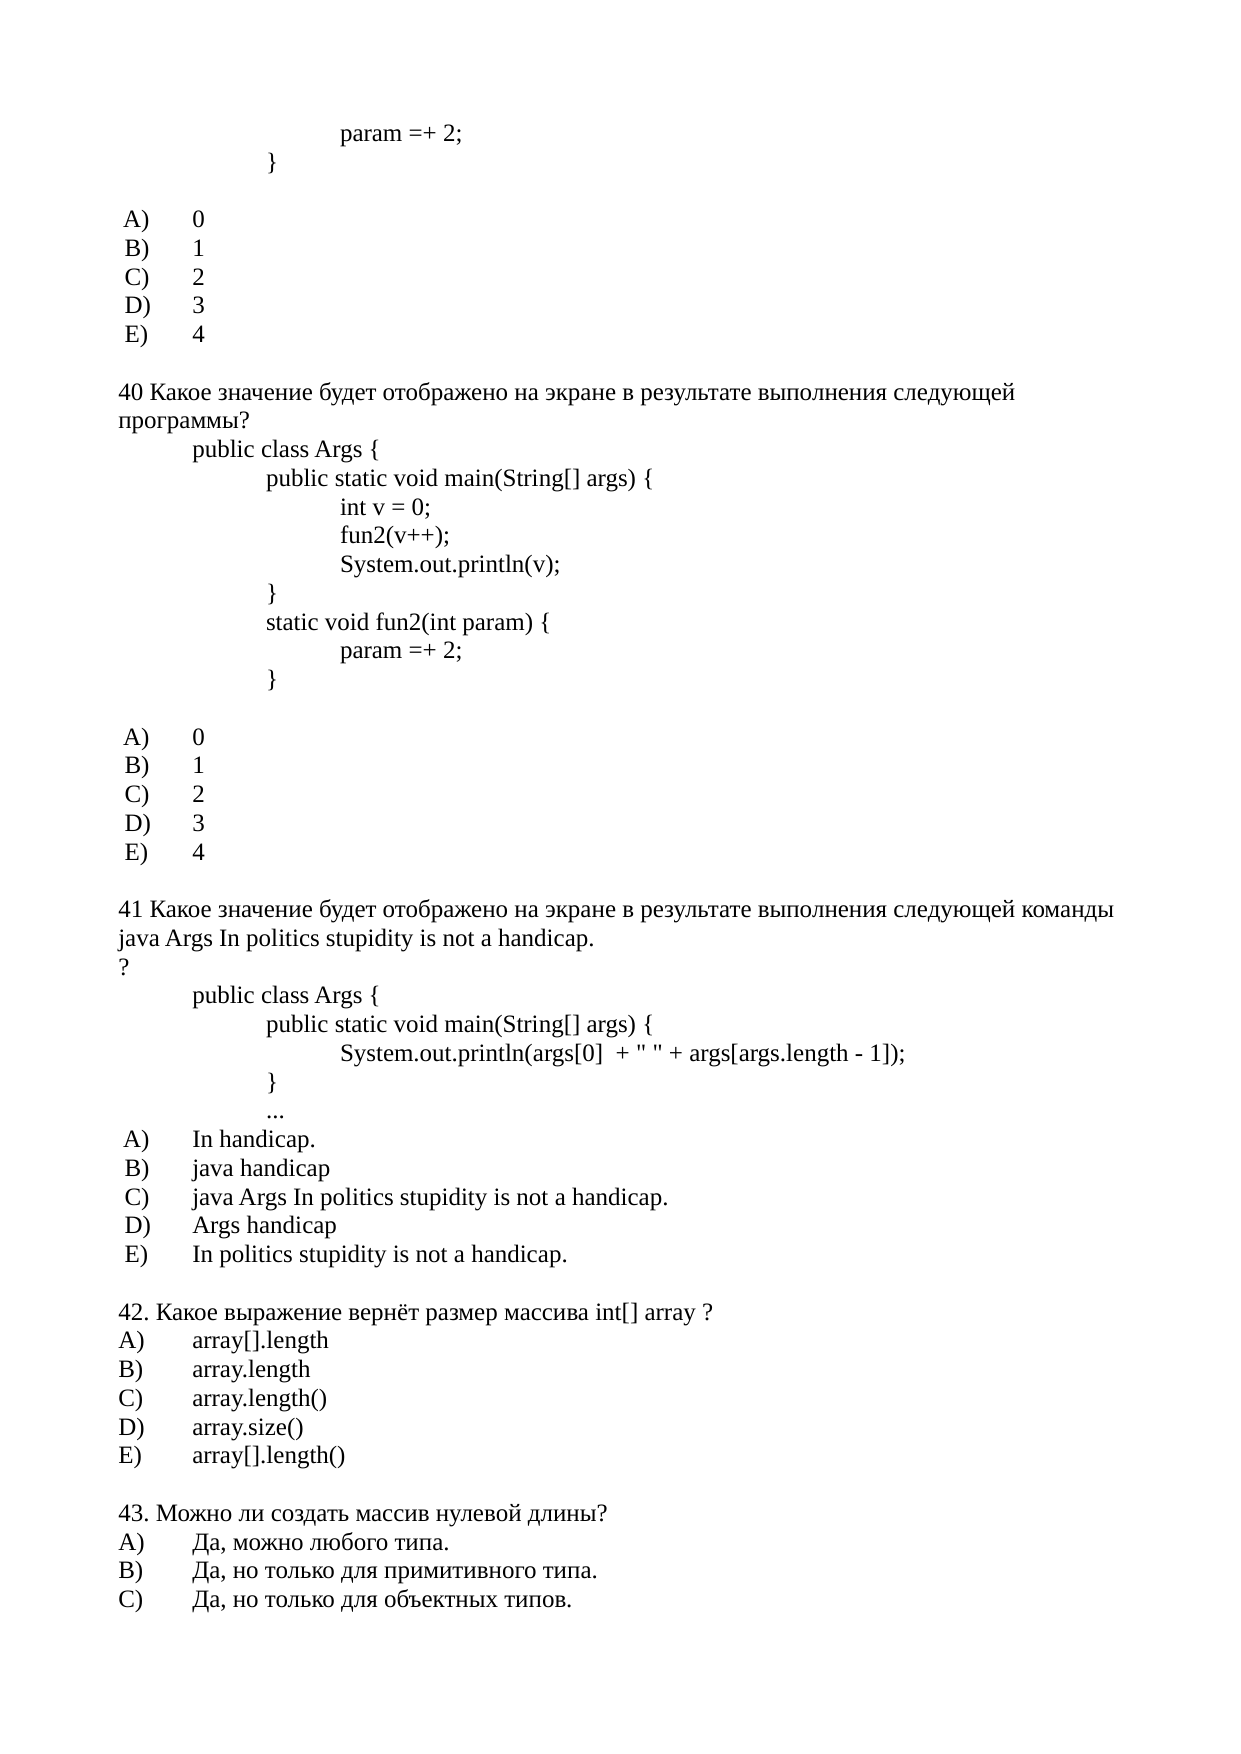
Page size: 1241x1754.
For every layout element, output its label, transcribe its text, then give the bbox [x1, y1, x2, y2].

text int v = 0; fun2(v++); [118, 492, 1122, 549]
text java Args In politics stupidity is not a handicap. [118, 923, 1122, 952]
text 43. Можно ли создать массив нулевой длины? [118, 1498, 1122, 1527]
text 42. Какое выражение вернёт размер массива int[] array ? [118, 1297, 1122, 1326]
text A) array[].length B) array.length C) array.length() D) array.size() E) array[].length() [118, 1326, 1122, 1469]
text System.out.println(v); } static void fun2(int param) { param =+ 2; } [118, 549, 1122, 693]
text A) Да, можно любого типа. B) Да, но только для примитивного типа. C) Да, но только для объектных типов. [118, 1527, 1122, 1613]
text 40 Какое значение будет отображено на экране в результате выполнения следующей программы? [118, 377, 1122, 434]
text public class Args { public static void main(String[] args) { [118, 434, 1122, 492]
text ? [118, 952, 1122, 981]
text public class Args { public static void main(String[] args) { [118, 981, 1122, 1038]
text 41 Какое значение будет отображено на экране в результате выполнения следующей команды [118, 894, 1122, 923]
text A) 0 B) 1 C) 2 D) 3 E) 4 [118, 176, 1122, 348]
text A) 0 B) 1 C) 2 D) 3 E) 4 [118, 693, 1122, 866]
text System.out.println(args[0] + " " + args[args.length - 1]); } ... A) In handicap. B) java handicap C) java Args In politics stupidity is not a handicap. D) Args handicap E) In politics stupidity is not a handicap. [118, 1038, 1122, 1268]
text param =+ 2; } [118, 118, 1122, 176]
